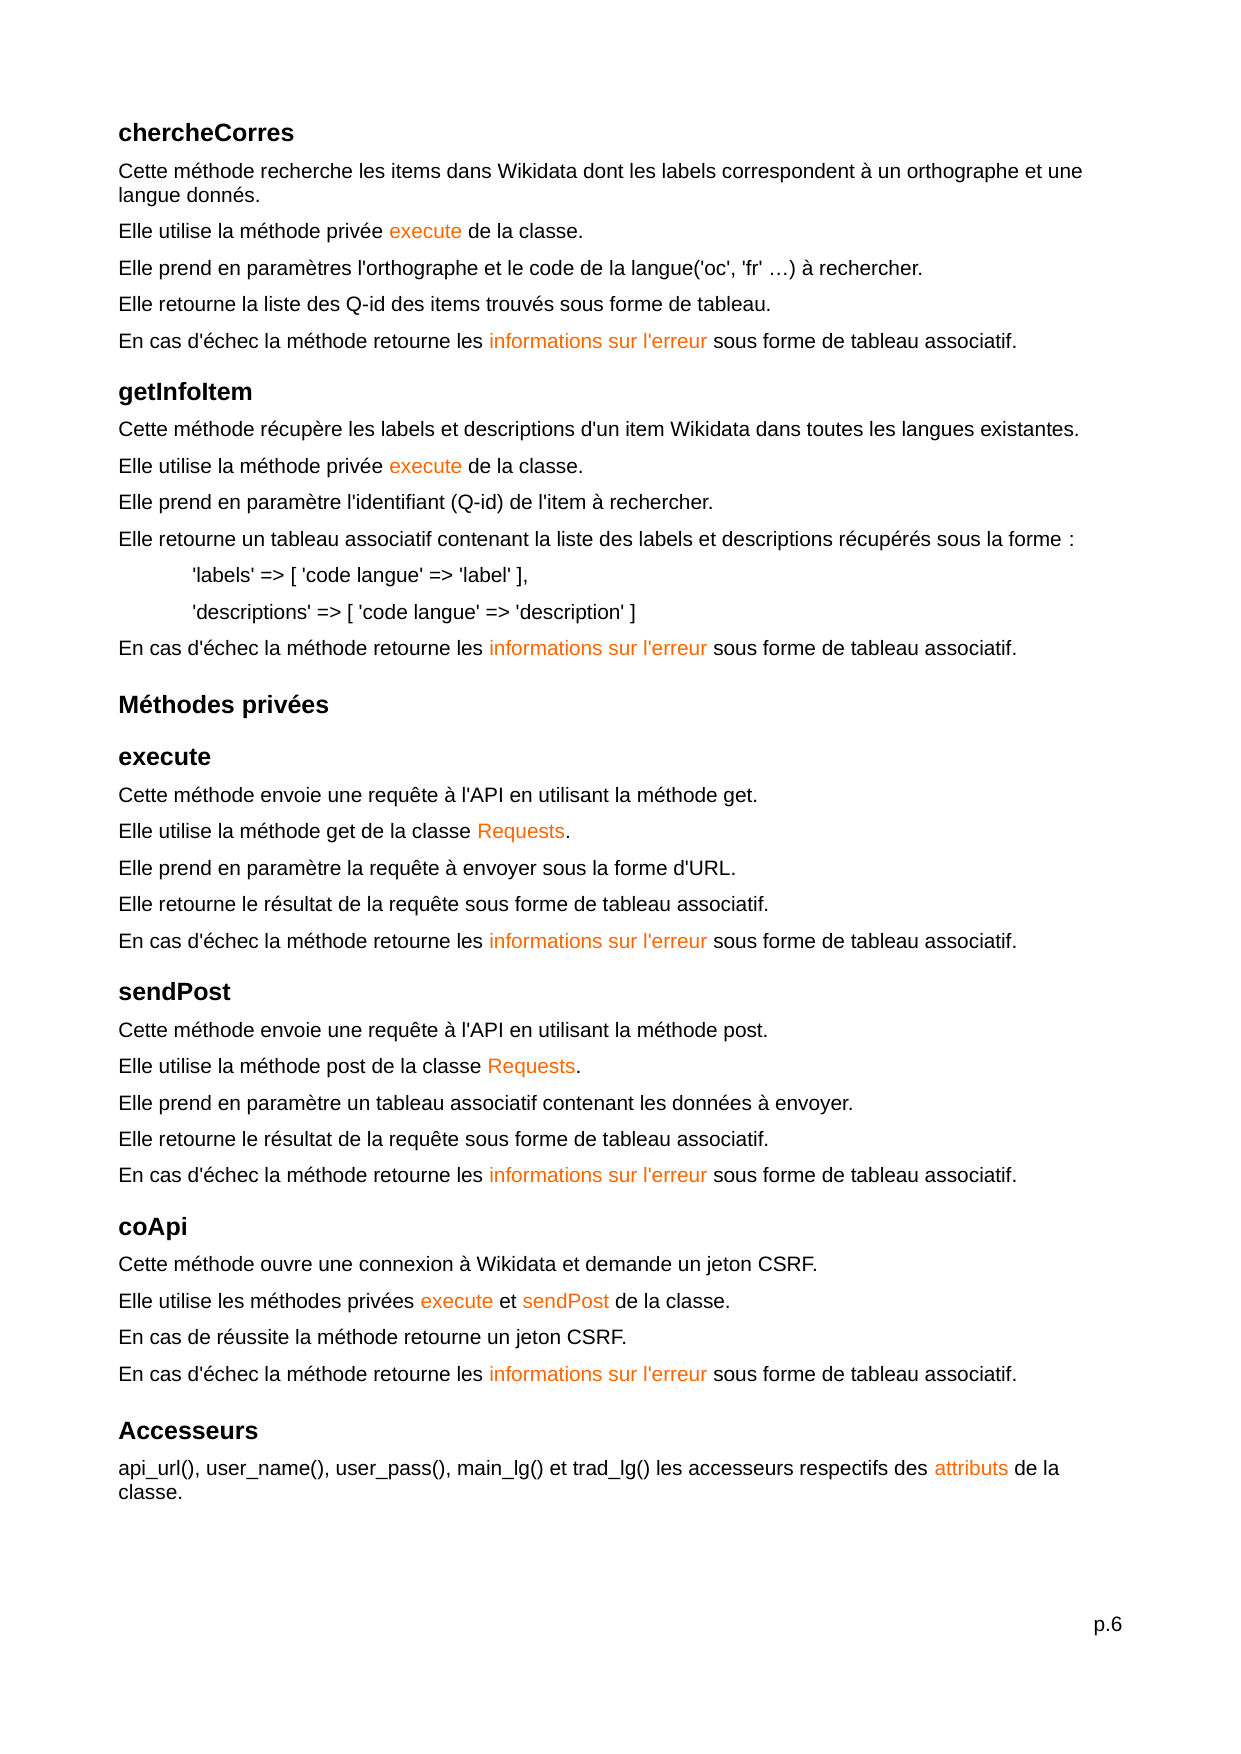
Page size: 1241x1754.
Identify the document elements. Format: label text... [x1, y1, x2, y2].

text Elle retourne le résultat de la requête sous forme de tableau associatif. [118, 892, 1122, 916]
text Elle utilise les méthodes privées execute et sendPost de la classe. [118, 1288, 1122, 1312]
text Cette méthode récupère les labels et descriptions d'un item Wikidata dans toutes les langues existantes. [118, 417, 1122, 441]
subtitle execute [118, 742, 1122, 771]
text En cas d'échec la méthode retourne les informations sur l'erreur sous forme de tableau associatif. [118, 636, 1122, 660]
subtitle getInfoItem [118, 377, 1122, 405]
text Elle retourne la liste des Q-id des items trouvés sous forme de tableau. [118, 292, 1122, 316]
text Elle utilise la méthode get de la classe Requests. [118, 819, 1122, 843]
text Cette méthode envoie une requête à l'API en utilisant la méthode post. [118, 1017, 1122, 1041]
text Elle retourne un tableau associatif contenant la liste des labels et descriptions récupérés sous la forme : [118, 527, 1122, 551]
text Elle prend en paramètre la requête à envoyer sous la forme d'URL. [118, 856, 1122, 880]
text Elle utilise la méthode privée execute de la classe. [118, 219, 1122, 243]
text En cas d'échec la méthode retourne les informations sur l'erreur sous forme de tableau associatif. [118, 1163, 1122, 1187]
text Cette méthode recherche les items dans Wikidata dont les labels correspondent à un orthographe et une langue donnés. [118, 159, 1122, 207]
subtitle sendPost [118, 977, 1122, 1006]
text En cas d'échec la méthode retourne les informations sur l'erreur sous forme de tableau associatif. [118, 328, 1122, 352]
text En cas d'échec la méthode retourne les informations sur l'erreur sous forme de tableau associatif. [118, 1361, 1122, 1385]
text Cette méthode envoie une requête à l'API en utilisant la méthode get. [118, 783, 1122, 807]
text En cas d'échec la méthode retourne les informations sur l'erreur sous forme de tableau associatif. [118, 929, 1122, 953]
text api_url(), user_name(), user_pass(), main_lg() et trad_lg() les accesseurs respectifs des attributs de la classe. [118, 1456, 1122, 1504]
text Cette méthode ouvre une connexion à Wikidata et demande un jeton CSRF. [118, 1252, 1122, 1276]
text Elle prend en paramètre l'identifiant (Q-id) de l'item à rechercher. [118, 490, 1122, 514]
subtitle Méthodes privées [118, 690, 1122, 719]
subtitle Accesseurs [118, 1416, 1122, 1444]
text Elle prend en paramètres l'orthographe et le code de la langue('oc', 'fr' …) à rechercher. [118, 256, 1122, 279]
subtitle chercheCorres [118, 118, 1122, 147]
text En cas de réussite la méthode retourne un jeton CSRF. [118, 1325, 1122, 1349]
text Elle utilise la méthode post de la classe Requests. [118, 1054, 1122, 1078]
text Elle utilise la méthode privée execute de la classe. [118, 454, 1122, 478]
text Elle retourne le résultat de la requête sous forme de tableau associatif. [118, 1127, 1122, 1151]
text Elle prend en paramètre un tableau associatif contenant les données à envoyer. [118, 1090, 1122, 1114]
text 'labels' => [ 'code langue' => 'label' ], [118, 563, 1122, 587]
subtitle coApi [118, 1212, 1122, 1240]
text 'descriptions' => [ 'code langue' => 'description' ] [118, 599, 1122, 623]
